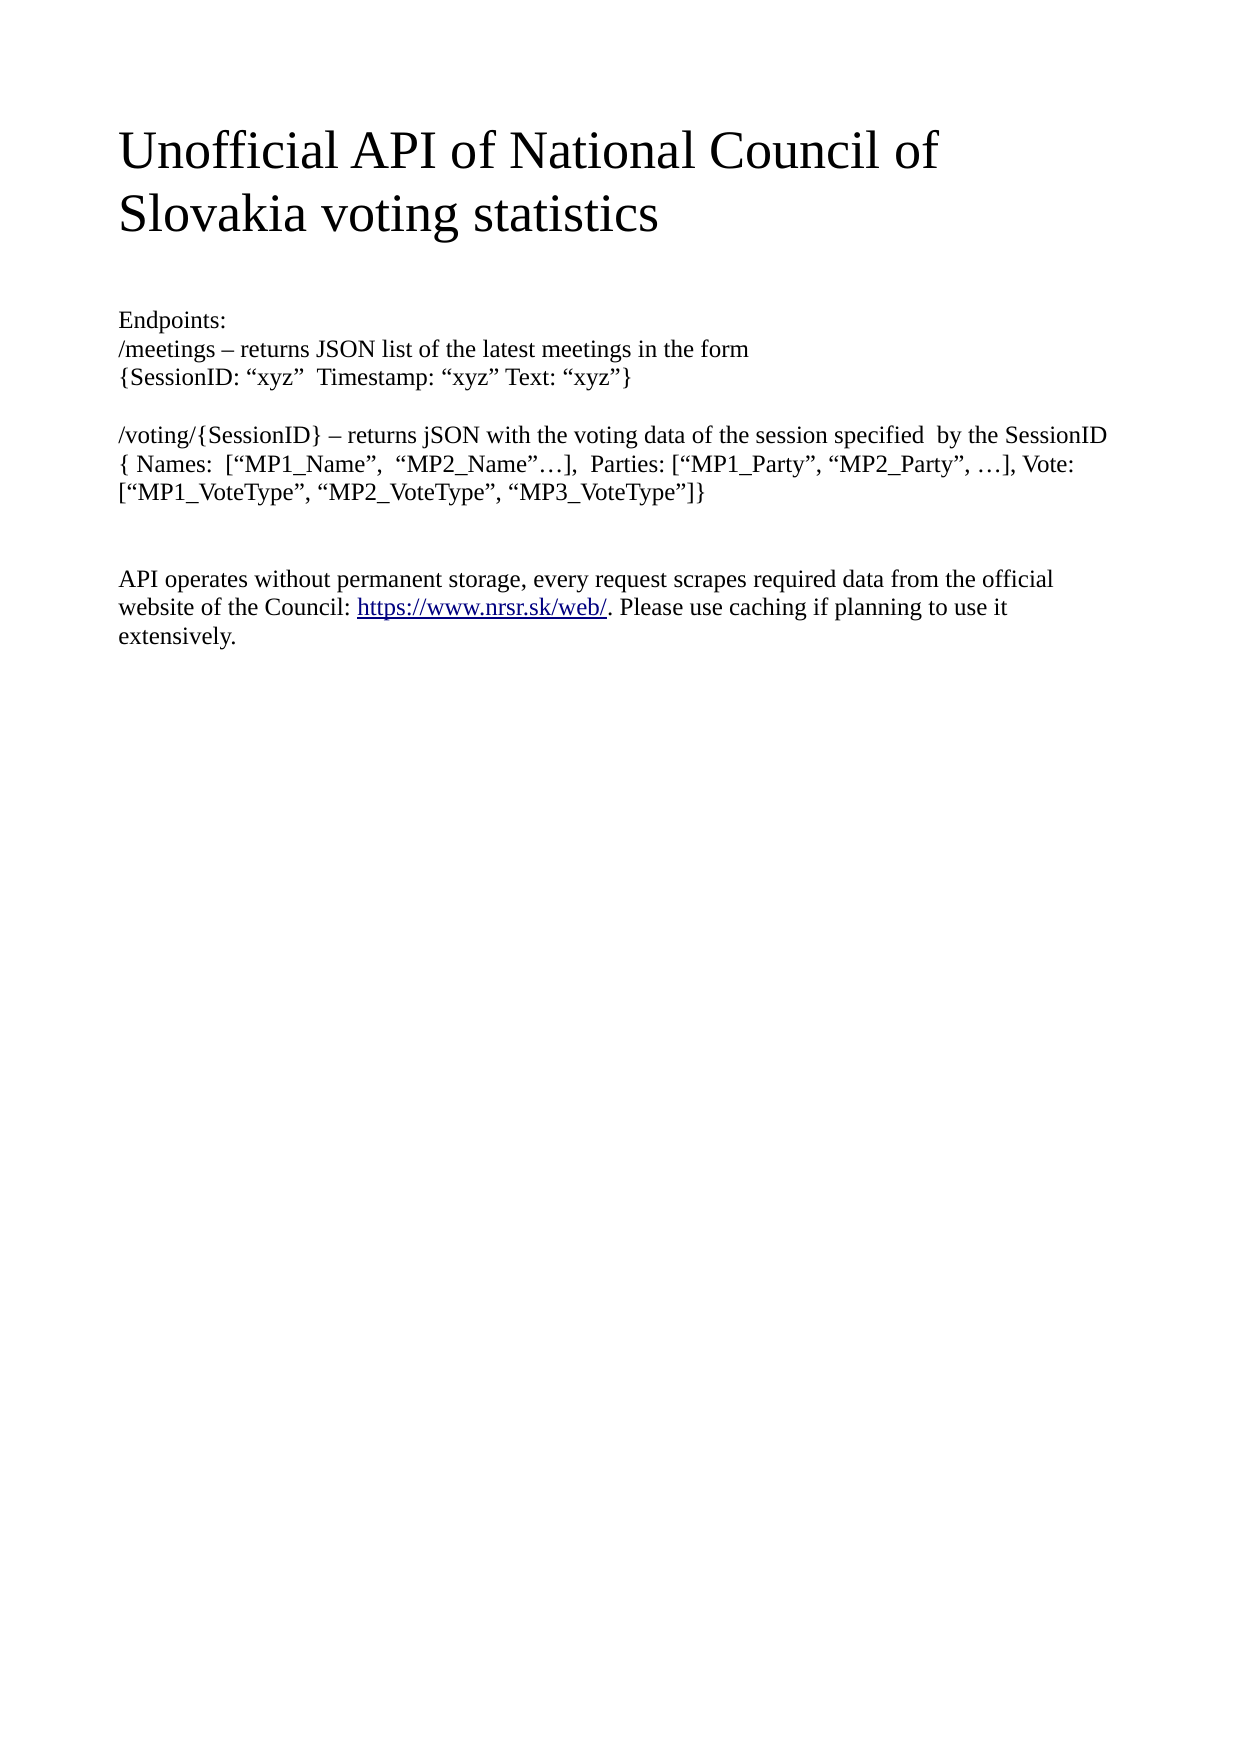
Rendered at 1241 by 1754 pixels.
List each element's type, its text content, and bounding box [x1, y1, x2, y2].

text Endpoints: [118, 305, 1122, 334]
text Unofficial API of National Council of Slovakia voting statistics [118, 118, 1122, 243]
text { Names: [“MP1_Name”, “MP2_Name”…], Parties: [“MP1_Party”, “MP2_Party”, …], Vote: [“MP1_VoteType”, “MP2_VoteType”, “MP3_VoteType”]} [118, 449, 1122, 506]
text /meetings – returns JSON list of the latest meetings in the form [118, 334, 1122, 362]
text API operates without permanent storage, every request scrapes required data from the official website of the Council: https://www.nrsr.sk/web/. Please use caching if planning to use it extensively. [118, 564, 1122, 650]
text {SessionID: “xyz” Timestamp: “xyz” Text: “xyz”} [118, 362, 1122, 391]
text /voting/{SessionID} – returns jSON with the voting data of the session specified by the SessionID [118, 420, 1122, 449]
